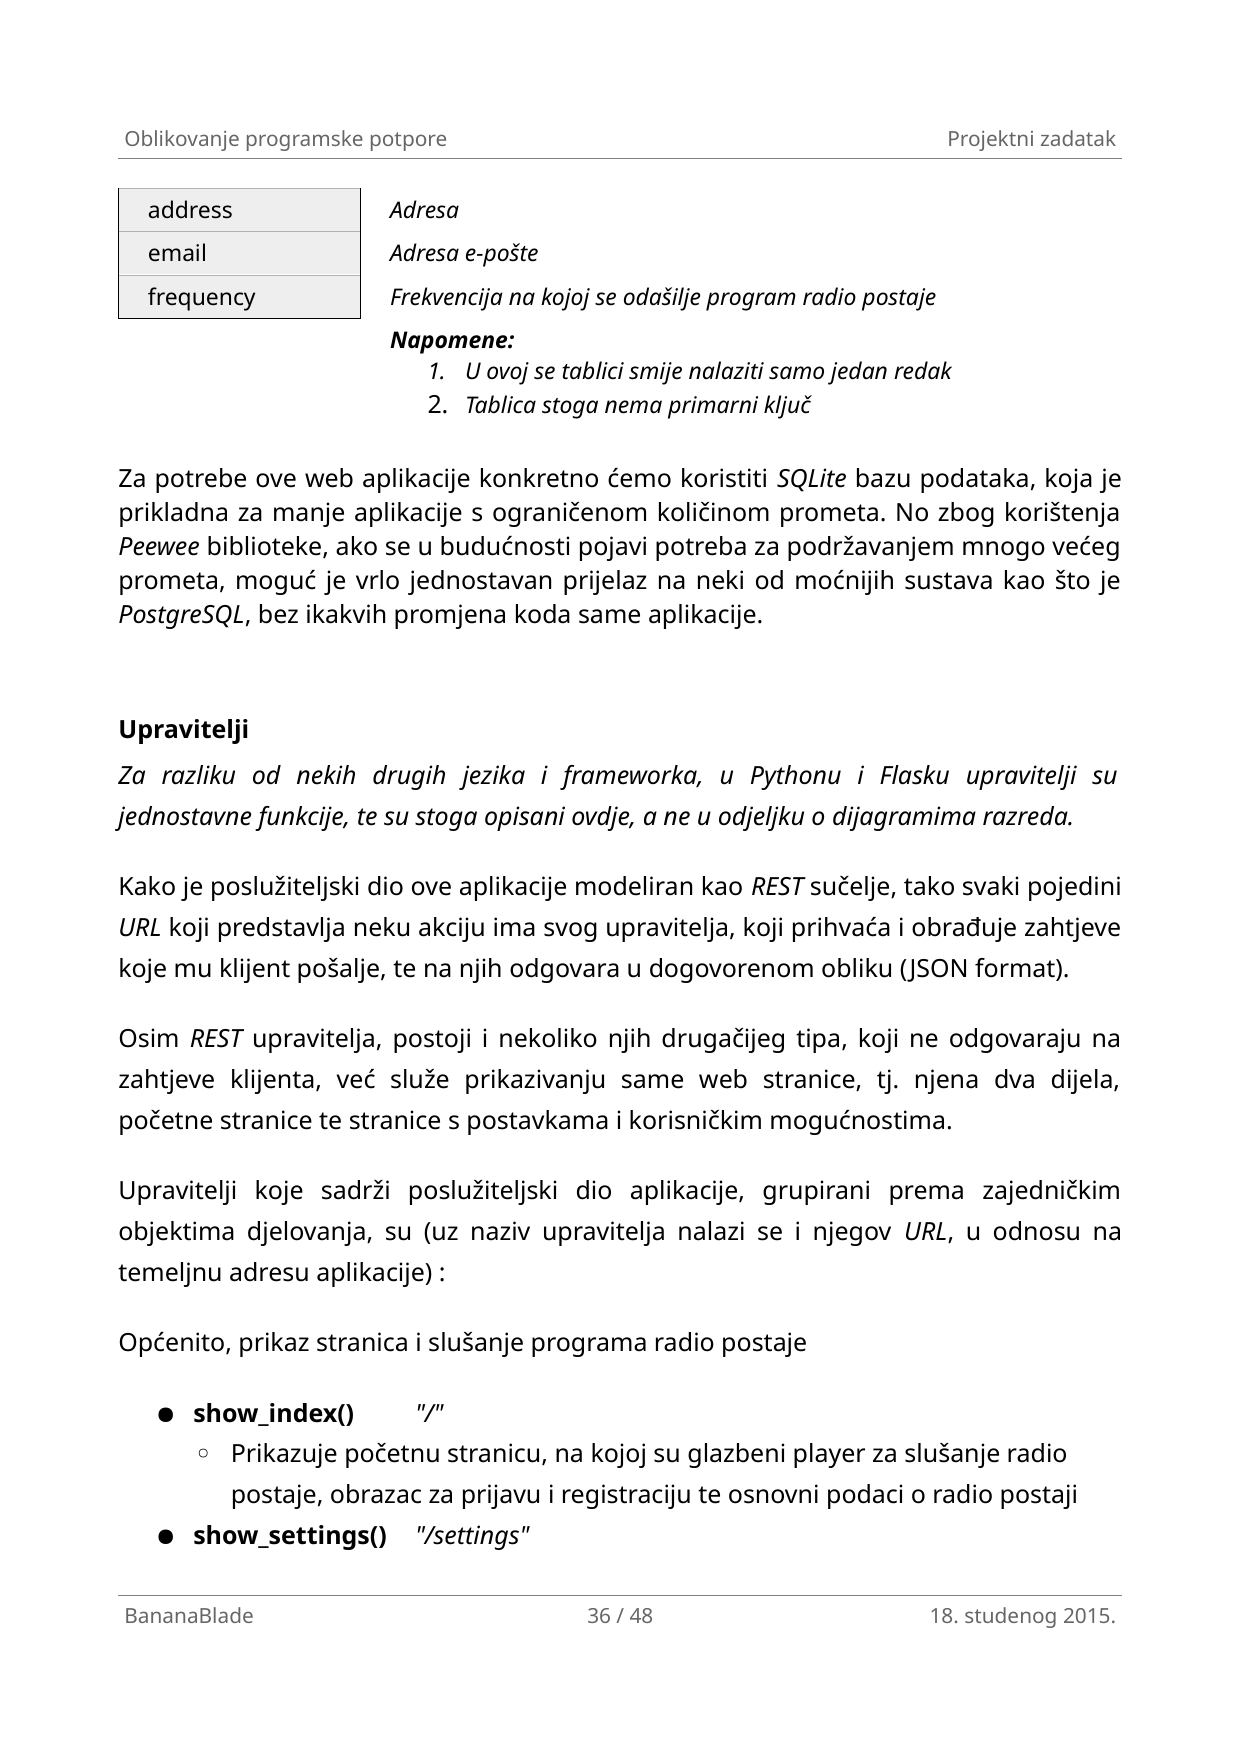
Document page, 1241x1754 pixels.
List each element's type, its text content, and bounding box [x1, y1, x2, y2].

text Za potrebe ove web aplikacije konkretno ćemo koristiti SQLite bazu podataka, koja je prikladna za manje aplikacije s ograničenom količinom prometa. No zbog korištenja Peewee biblioteke, ako se u budućnosti pojavi potreba za podržavanjem mnogo većeg prometa, moguć je vrlo jednostavan prijelaz na neki od moćnijih sustava kao što je PostgreSQL, bez ikakvih promjena koda same aplikacije. [118, 460, 1122, 631]
list Prikazuje početnu stranicu, na kojoj su glazbeni player za slušanje radio postaje, obrazac za prijavu i registraciju te osnovni podaci o radio postaji [193, 1436, 1122, 1511]
table_cell Adresa [361, 188, 1123, 231]
table_cell Napomene: U ovoj se tablici smije nalaziti samo jedan redak Tablica stoga nema primarni ključ [360, 318, 1123, 426]
text Za razliku od nekih drugih jezika i frameworka, u Pythonu i Flasku upravitelji su jednostavne funkcije, te su stoga opisani ovdje, a ne u odjeljku o dijagramima razreda. [118, 758, 1122, 833]
table_cell frequency [119, 276, 360, 318]
subtitle Upravitelji [118, 711, 1122, 745]
table_cell [118, 319, 360, 426]
text Općenito, prikaz stranica i slušanje programa radio postaje [118, 1325, 1122, 1359]
text Osim REST upravitelja, postoji i nekoliko njih drugačijeg tipa, koji ne odgovaraju na zahtjeve klijenta, već služe prikazivanju same web stranice, tj. njena dva dijela, početne stranice te stranice s postavkama i korisničkim mogućnostima. [118, 1021, 1122, 1137]
table_cell address [119, 189, 360, 231]
list show_settings() "/settings" [156, 1518, 1122, 1552]
table_cell email [119, 232, 360, 274]
text Kako je poslužiteljski dio ove aplikacije modeliran kao REST sučelje, tako svaki pojedini URL koji predstavlja neku akciju ima svog upravitelja, koji prihvaća i obrađuje zahtjeve koje mu klijent pošalje, te na njih odgovara u dogovorenom obliku (JSON format). [118, 869, 1122, 985]
table_cell Adresa e-pošte [361, 231, 1123, 274]
text Upravitelji koje sadrži poslužiteljski dio aplikacije, grupirani prema zajedničkim objektima djelovanja, su (uz naziv upravitelja nalazi se i njegov URL, u odnosu na temeljnu adresu aplikacije) : [118, 1173, 1122, 1289]
list show_index() "/" [156, 1395, 1122, 1429]
table_cell Frekvencija na kojoj se odašilje program radio postaje [361, 275, 1123, 318]
